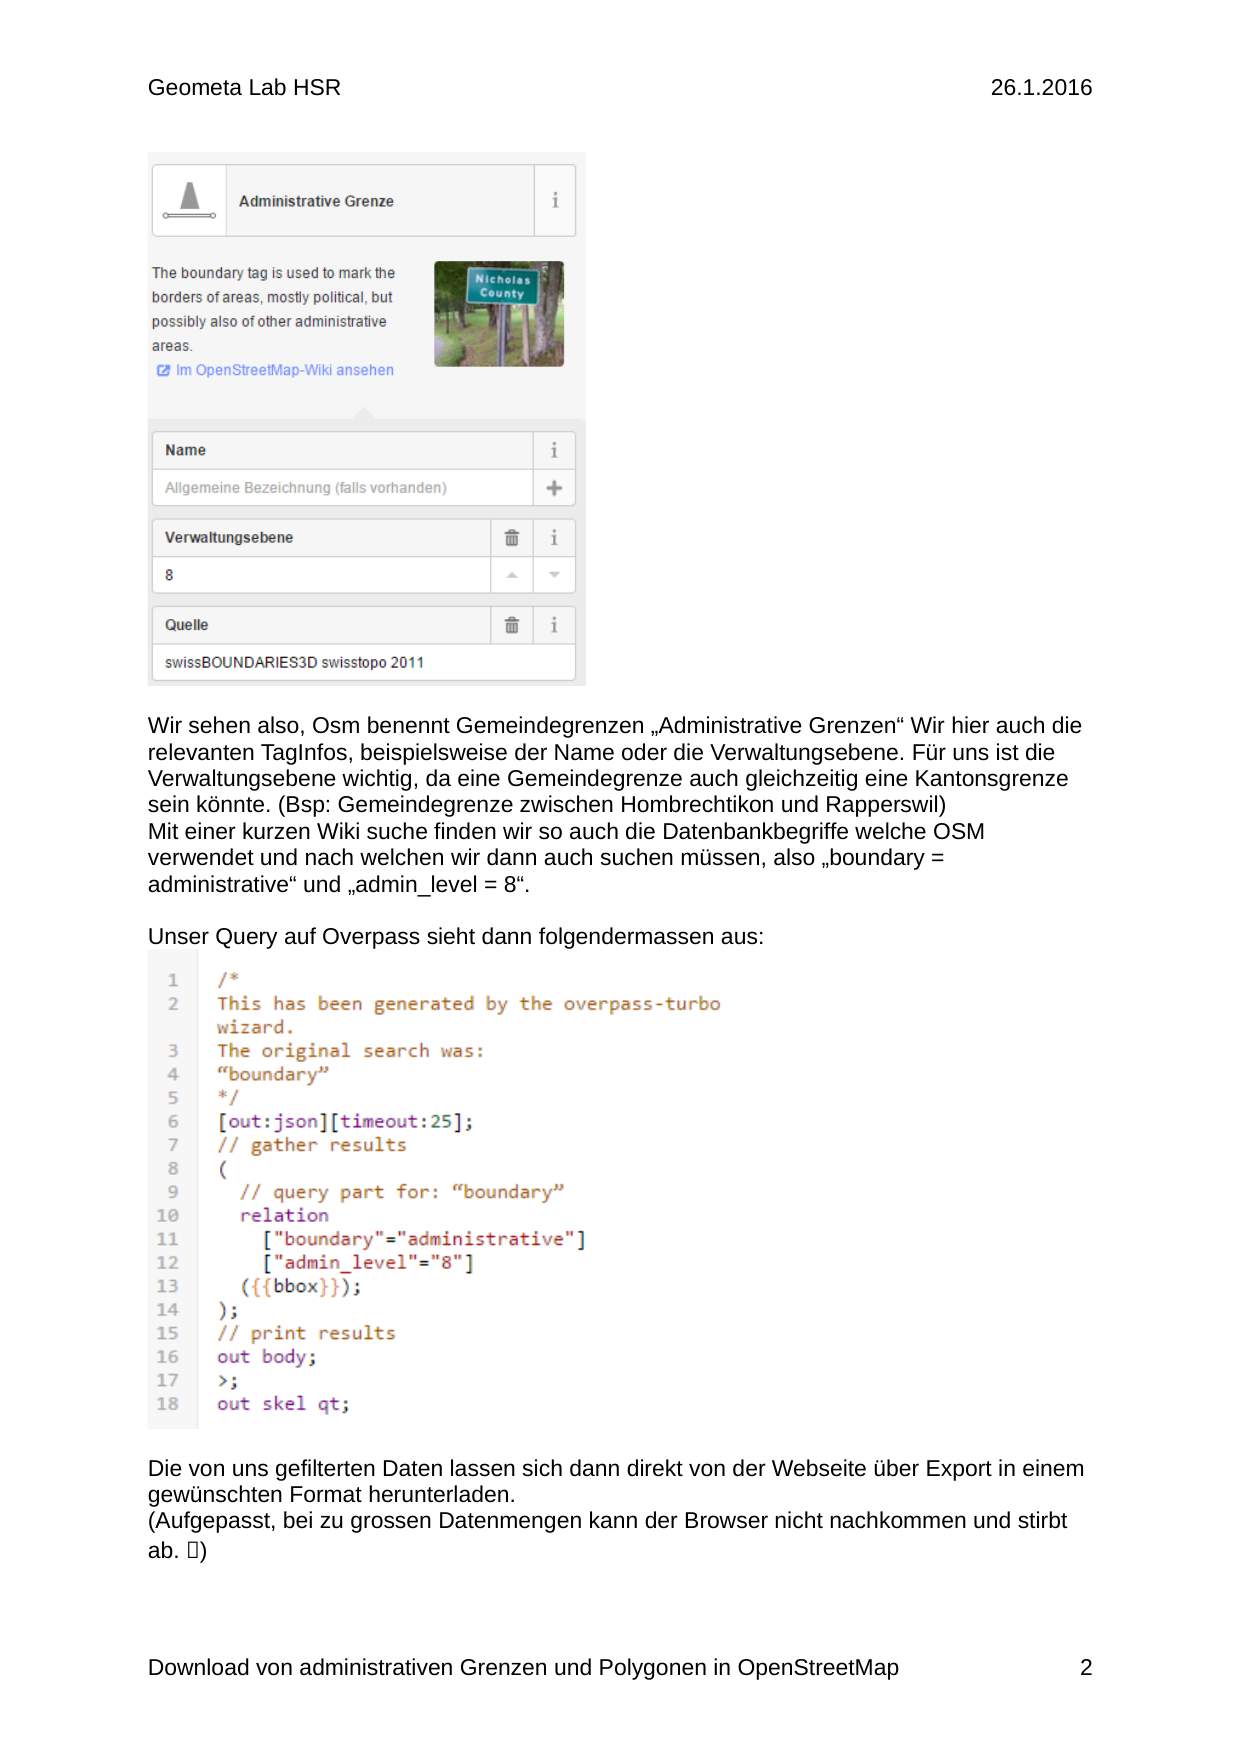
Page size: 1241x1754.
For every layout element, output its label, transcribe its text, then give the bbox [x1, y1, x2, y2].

text Unser Query auf Overpass sieht dann folgendermassen aus: [148, 923, 1093, 949]
picture [147, 949, 742, 1429]
text Wir sehen also, Osm benennt Gemeindegrenzen „Administrative Grenzen“ Wir hier auch die relevanten TagInfos, beispielsweise der Name oder die Verwaltungsebene. Für uns ist die Verwaltungsebene wichtig, da eine Gemeindegrenze auch gleichzeitig eine Kantonsgrenze sein könnte. (Bsp: Gemeindegrenze zwischen Hombrechtikon und Rapperswil) [148, 712, 1093, 818]
picture [147, 152, 586, 686]
text Mit einer kurzen Wiki suche finden wir so auch die Datenbankbegriffe welche OSM verwendet und nach welchen wir dann auch suchen müssen, also „boundary = administrative“ und „admin_level = 8“. [148, 818, 1093, 897]
text (Aufgepasst, bei zu grossen Datenmengen kann der Browser nicht nachkommen und stirbt ab. ) [148, 1507, 1093, 1565]
text Die von uns gefilterten Daten lassen sich dann direkt von der Webseite über Export in einem gewünschten Format herunterladen. [148, 1455, 1093, 1507]
